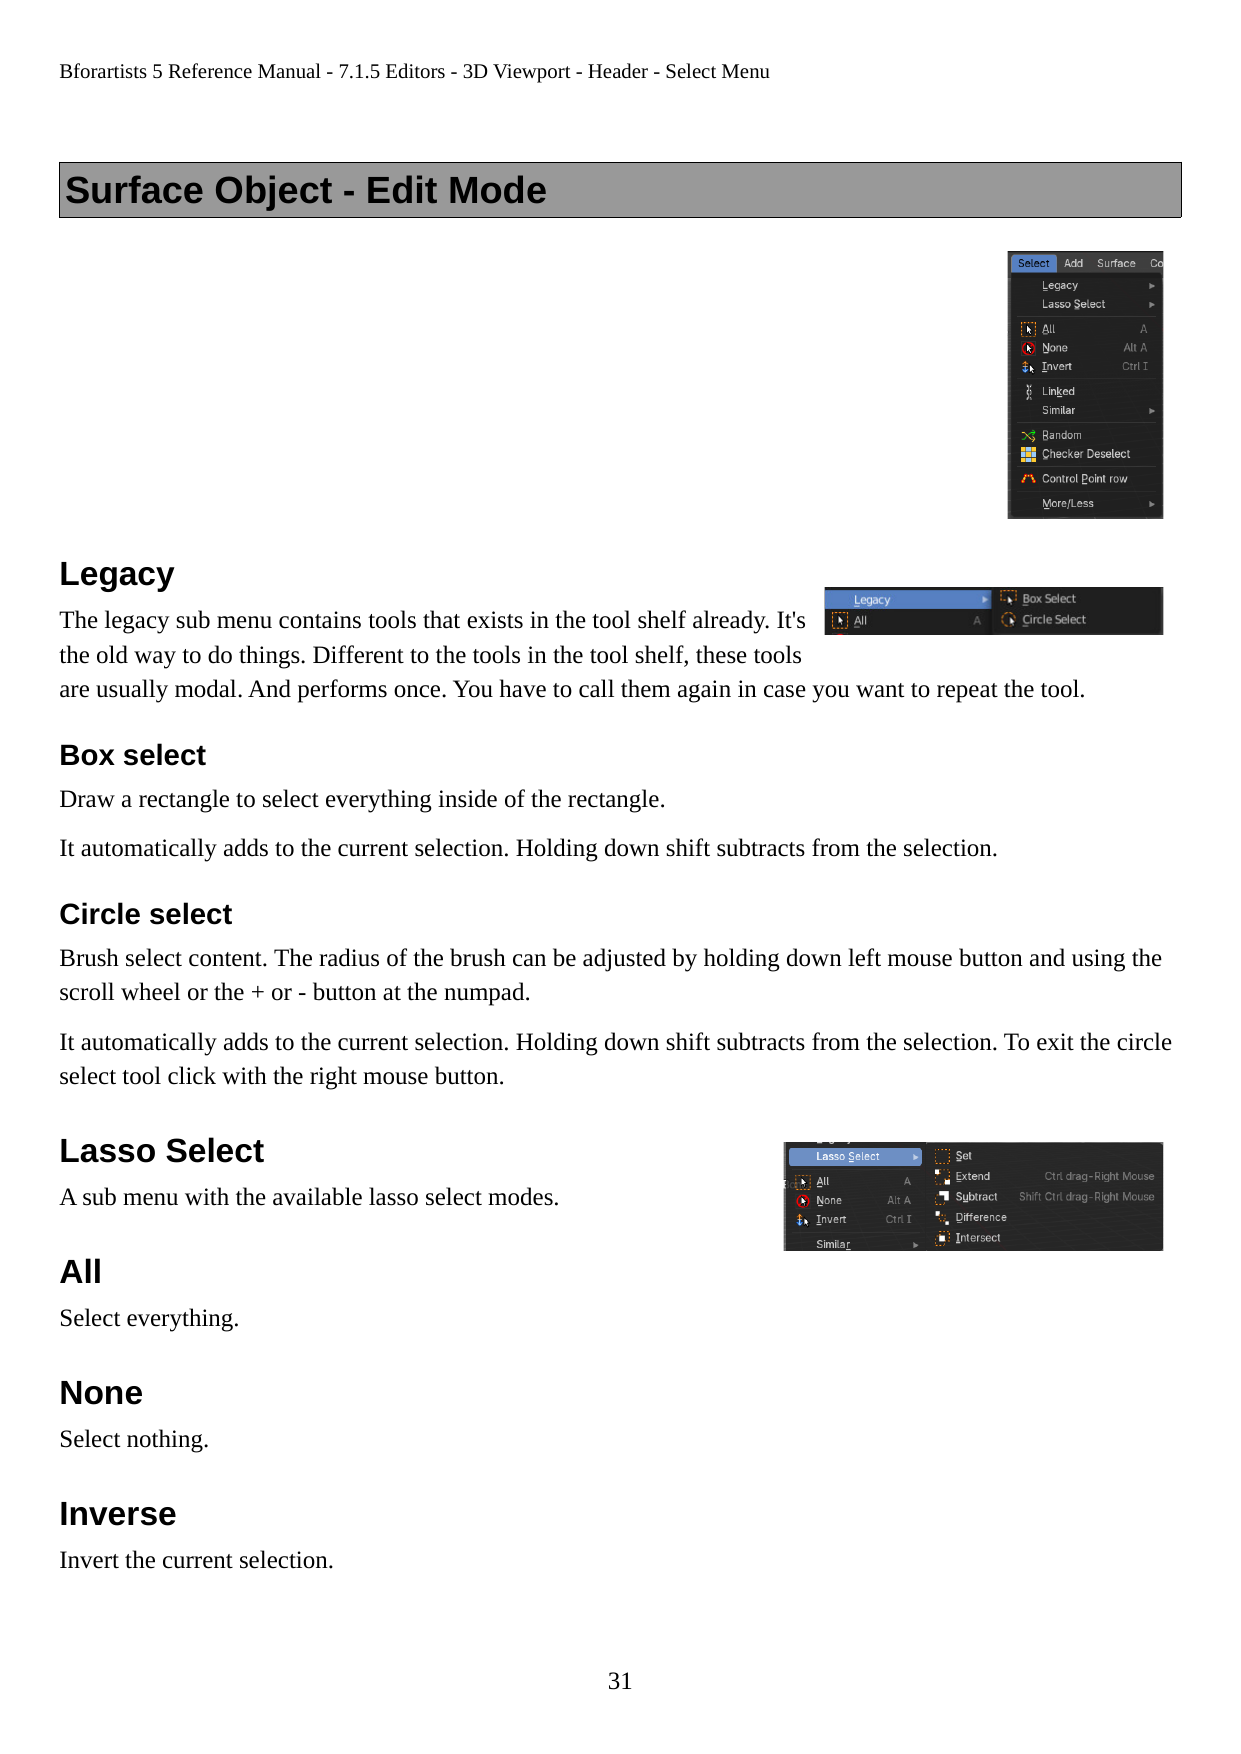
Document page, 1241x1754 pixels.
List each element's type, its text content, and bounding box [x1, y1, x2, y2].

text Invert the current selection. [59, 1545, 1181, 1574]
subtitle All [59, 1252, 1181, 1291]
subtitle Legacy [59, 554, 1181, 593]
subtitle Box select [59, 738, 1181, 772]
text It automatically adds to the current selection. Holding down shift subtracts from the selection. To exit the circle select tool click with the right mouse button. [59, 1027, 1181, 1090]
picture [783, 1142, 1164, 1251]
subtitle None [59, 1373, 1181, 1412]
text It automatically adds to the current selection. Holding down shift subtracts from the selection. [59, 833, 1181, 862]
table_header Surface Object - Edit Mode [60, 163, 1181, 217]
picture [1007, 251, 1164, 519]
subtitle Inverse [59, 1494, 1181, 1533]
subtitle Lasso Select [59, 1131, 1181, 1169]
subtitle Circle select [59, 897, 1181, 931]
text Draw a rectangle to select everything inside of the rectangle. [59, 784, 1181, 813]
text Select nothing. [59, 1424, 1181, 1453]
text Brush select content. The radius of the brush can be adjusted by holding down left mouse button and using the scroll wheel or the + or - button at the numpad. [59, 943, 1181, 1006]
text The legacy sub menu contains tools that exists in the tool shelf already. It's the old way to do things. Different to the tools in the tool shelf, these tools are usually modal. And performs once. You have to call them again in case you want to repeat the tool. [59, 605, 1181, 703]
picture [824, 587, 1164, 635]
text Select everything. [59, 1303, 1181, 1332]
text A sub menu with the available lasso select modes. [59, 1182, 783, 1211]
